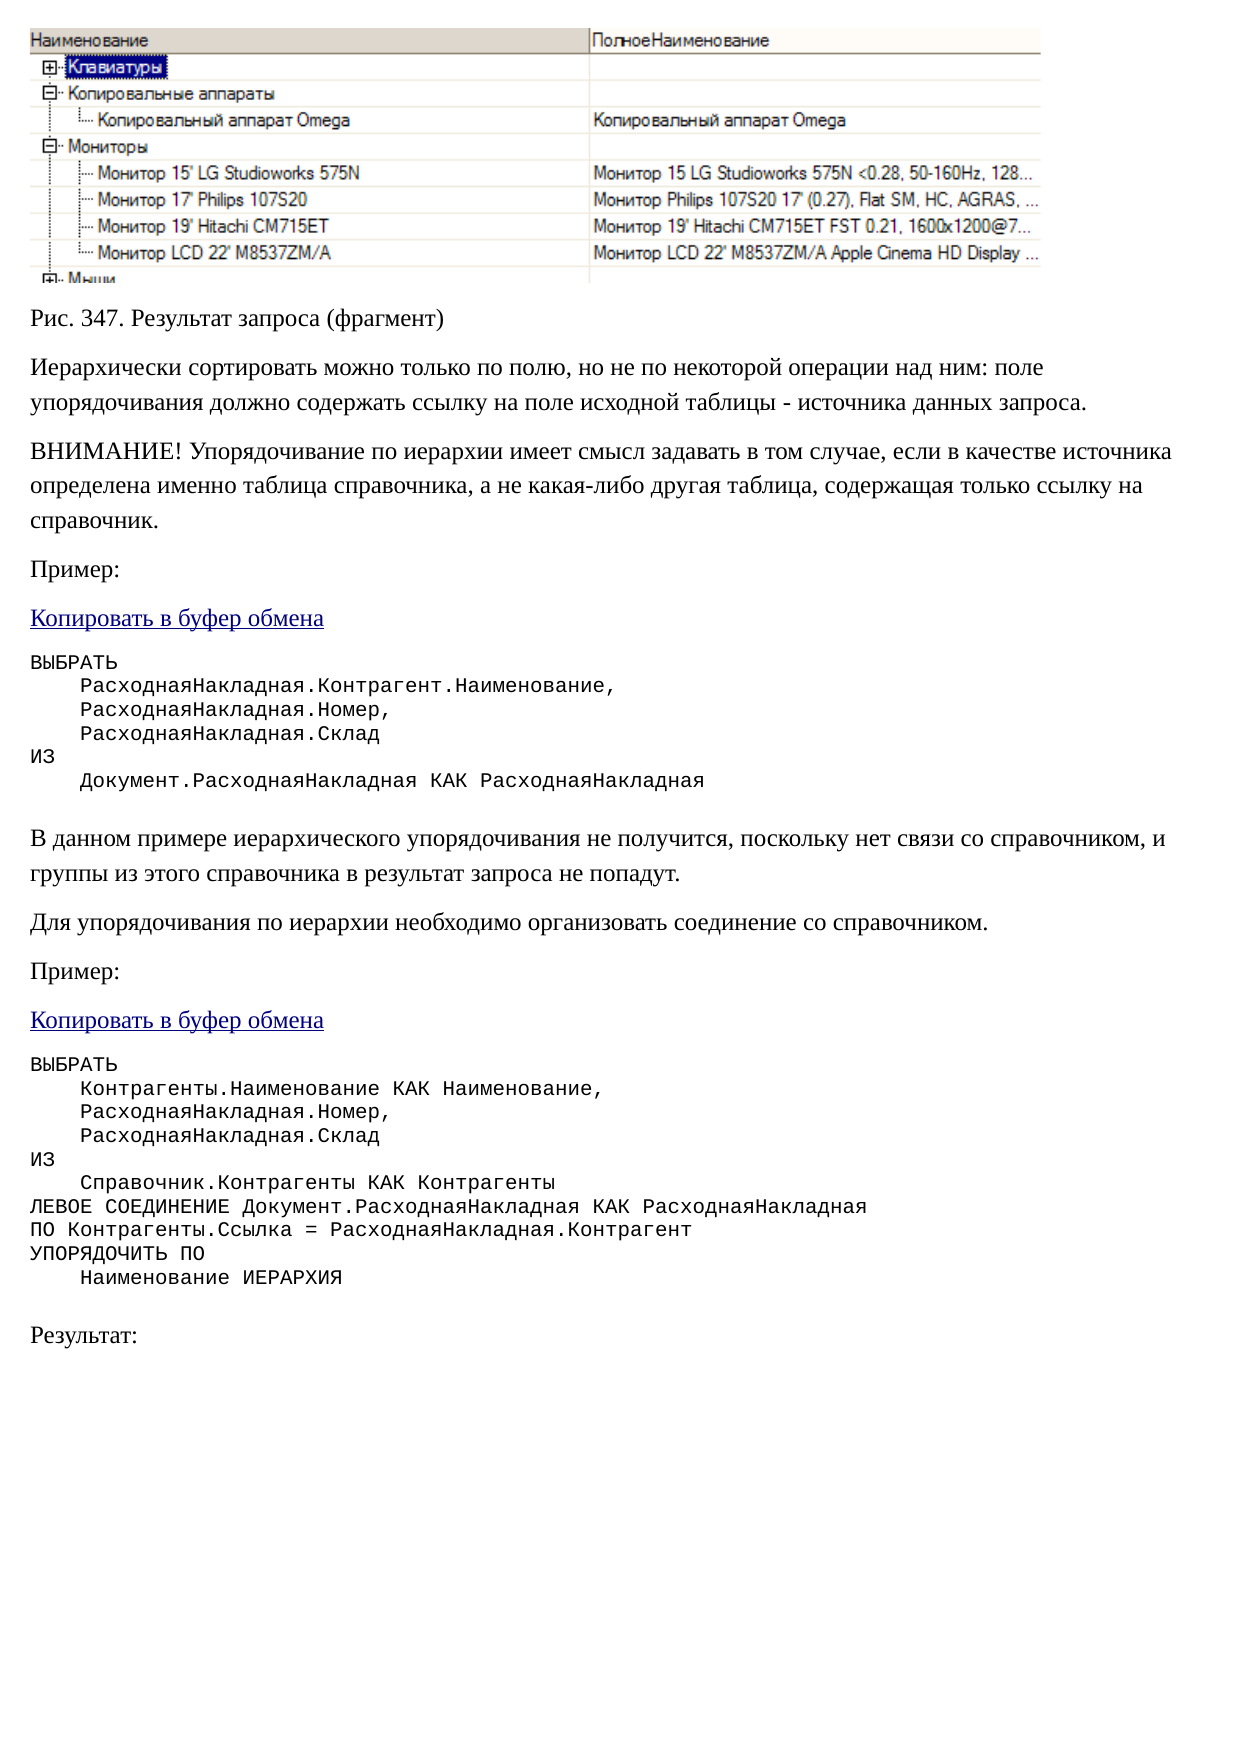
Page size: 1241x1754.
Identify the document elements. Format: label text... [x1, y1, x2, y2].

text ИЗ [30, 746, 1211, 770]
text ПО Контрагенты.Ссылка = РасходнаяНакладная.Контрагент [30, 1219, 1211, 1243]
picture [29, 28, 1041, 283]
text РасходнаяНакладная.Номер, [30, 1101, 1211, 1125]
text РасходнаяНакладная.Склад [30, 1125, 1211, 1148]
text УПОРЯДОЧИТЬ ПО [30, 1243, 1211, 1267]
text Пример: [30, 956, 1211, 984]
text Копировать в буфер обмена [30, 603, 1211, 632]
text Пример: [30, 554, 1211, 582]
text Копировать в буфер обмена [30, 1005, 1211, 1034]
text Документ.РасходнаяНакладная КАК РасходнаяНакладная [30, 770, 1211, 794]
text Результат: [30, 1320, 1211, 1349]
text ИЗ [30, 1148, 1211, 1172]
text Справочник.Контрагенты КАК Контрагенты [30, 1172, 1211, 1196]
text В данном примере иерархического упорядочивания не получится, поскольку нет связи со справочником, и группы из этого справочника в результат запроса не попадут. [30, 823, 1211, 886]
text Наименование ИЕРАРХИЯ [30, 1267, 1211, 1290]
text Для упорядочивания по иерархии необходимо организовать соединение со справочником. [30, 907, 1211, 936]
text Контрагенты.Наименование КАК Наименование, [30, 1078, 1211, 1101]
text Иерархически сортировать можно только по полю, но не по некоторой операции над ним: поле упорядочивания должно содержать ссылку на поле исходной таблицы ‑ источника данных запроса. [30, 352, 1211, 415]
text ЛЕВОЕ СОЕДИНЕНИЕ Документ.РасходнаяНакладная КАК РасходнаяНакладная [30, 1196, 1211, 1219]
text РасходнаяНакладная.Контрагент.Наименование, [30, 676, 1211, 699]
text ВЫБРАТЬ [30, 652, 1211, 676]
text ВЫБРАТЬ [30, 1054, 1211, 1078]
text Рис. 347. Результат запроса (фрагмент) [30, 303, 1211, 332]
text РасходнаяНакладная.Номер, [30, 699, 1211, 723]
text ВНИМАНИЕ! Упорядочивание по иерархии имеет смысл задавать в том случае, если в качестве источника определена именно таблица справочника, а не какая-либо другая таблица, содержащая только ссылку на справочник. [30, 436, 1211, 533]
text РасходнаяНакладная.Склад [30, 723, 1211, 746]
